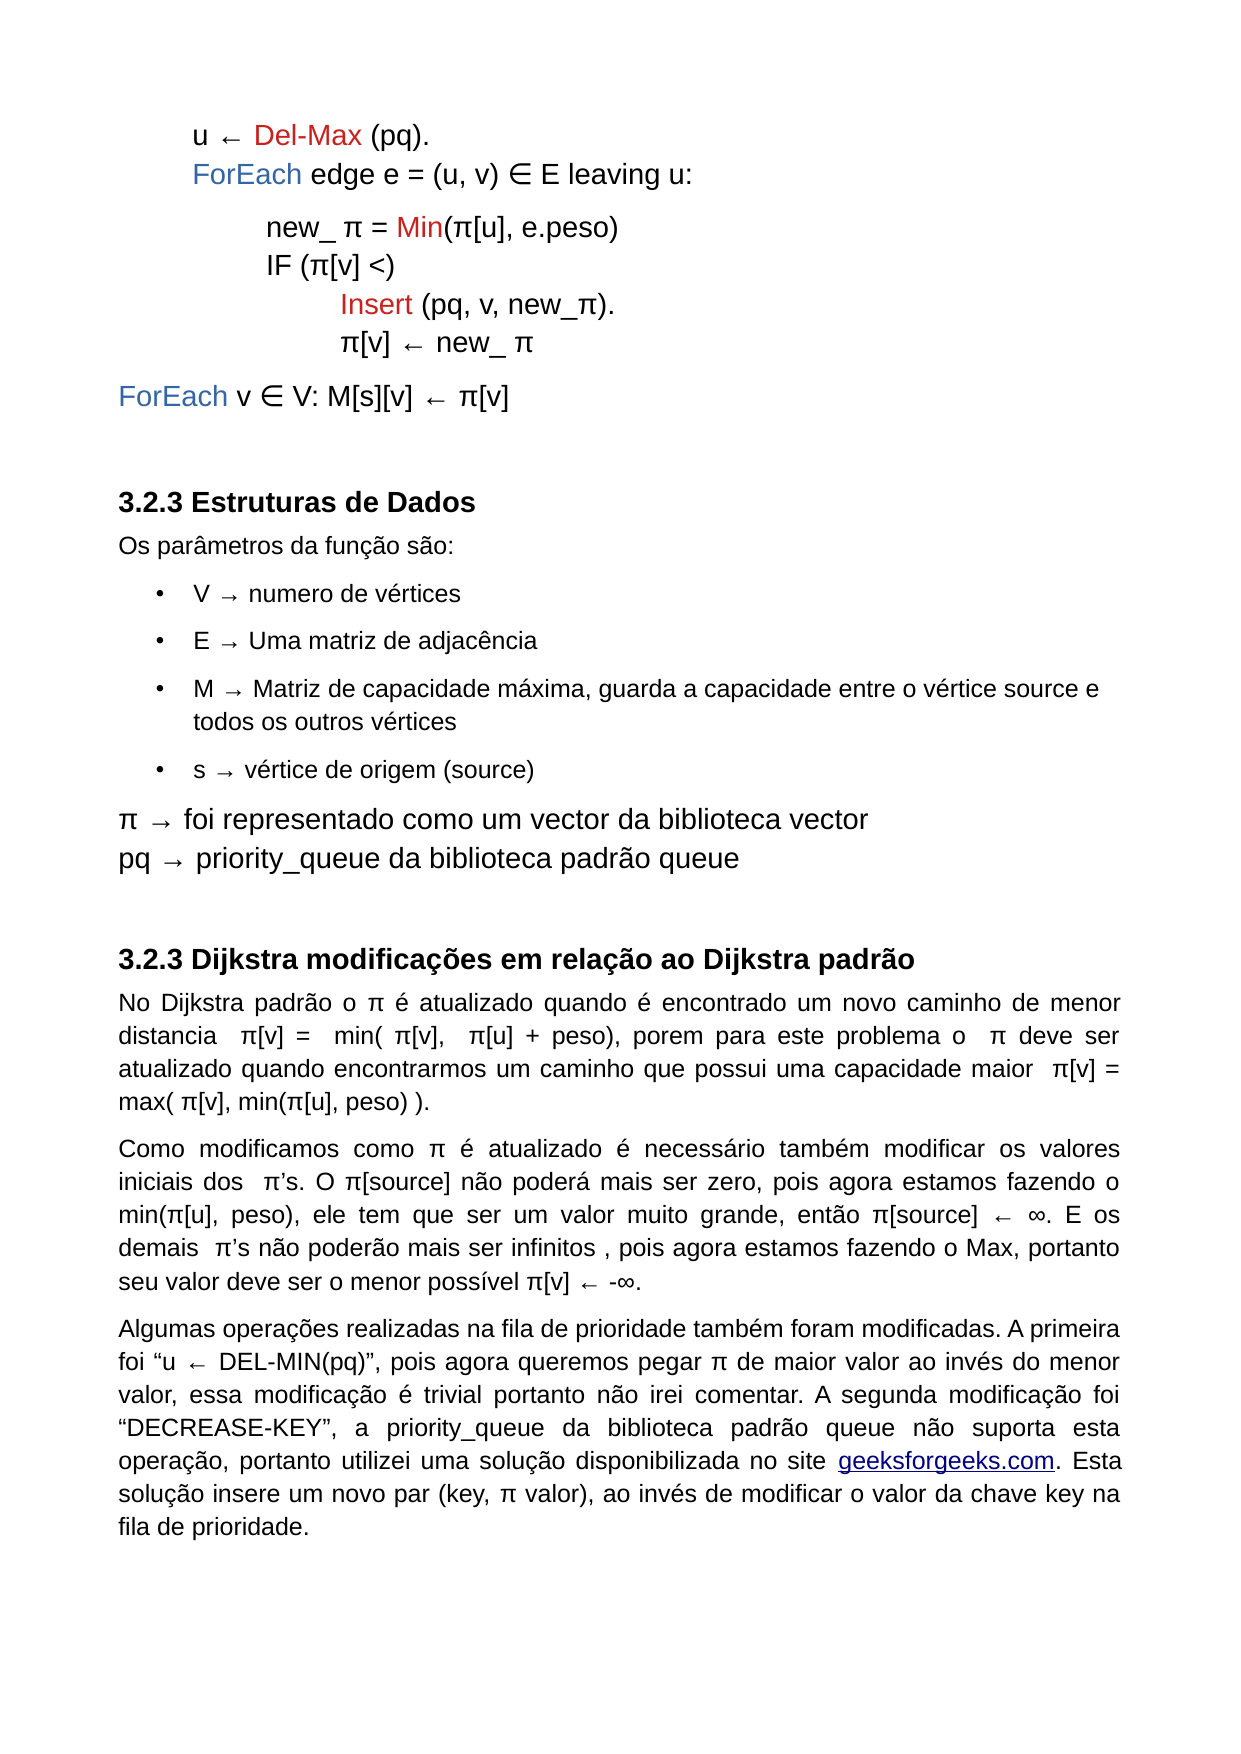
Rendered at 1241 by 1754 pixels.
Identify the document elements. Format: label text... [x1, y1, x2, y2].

text pq → priority_queue da biblioteca padrão queue [118, 841, 1122, 874]
text ForEach v ∈ V: M[s][v] ← π[v] [118, 379, 1122, 412]
list s → vértice de origem (source) [156, 755, 1122, 783]
subtitle 3.2.3 Estruturas de Dados [118, 485, 1122, 518]
text Os parâmetros da função são: [118, 531, 1122, 560]
text Como modificamos como π é atualizado é necessário também modificar os valores iniciais dos π’s. O π[source] não poderá mais ser zero, pois agora estamos fazendo o min(π[u], peso), ele tem que ser um valor muito grande, então π[source] ← ∞. E os demais π’s não poderão mais ser infinitos , pois agora estamos fazendo o Max, portanto seu valor deve ser o menor possível π[v] ← -∞. [118, 1134, 1122, 1295]
text π → foi representado como um vector da biblioteca vector [118, 802, 1122, 836]
text u ← Del-Max (pq). ForEach edge e = (u, v) ∈ E leaving u: [118, 118, 1122, 190]
list V → numero de vértices [156, 578, 1122, 607]
text No Dijkstra padrão o π é atualizado quando é encontrado um novo caminho de menor distancia π[v] = min( π[v], π[u] + peso), porem para este problema o π deve ser atualizado quando encontrarmos um caminho que possui uma capacidade maior π[v] = max( π[v], min(π[u], peso) ). [118, 988, 1122, 1116]
list E → Uma matriz de adjacência [156, 626, 1122, 655]
subtitle 3.2.3 Dijkstra modificações em relação ao Dijkstra padrão [118, 942, 1122, 975]
text Algumas operações realizadas na fila de prioridade também foram modificadas. A primeira foi “u ← DEL-MIN(pq)”, pois agora queremos pegar π de maior valor ao invés do menor valor, essa modificação é trivial portanto não irei comentar. A segunda modificação foi “DECREASE-KEY”, a priority_queue da biblioteca padrão queue não suporta esta operação, portanto utilizei uma solução disponibilizada no site geeksforgeeks.com. Esta solução insere um novo par (key, π valor), ao invés de modificar o valor da chave key na fila de prioridade. [118, 1314, 1122, 1541]
list M → Matriz de capacidade máxima, guarda a capacidade entre o vértice source e todos os outros vértices [156, 674, 1122, 736]
text new_ π = Min(π[u], e.peso) IF (π[v] <) Insert (pq, v, new_π). π[v] ← new_ π [118, 210, 1122, 359]
